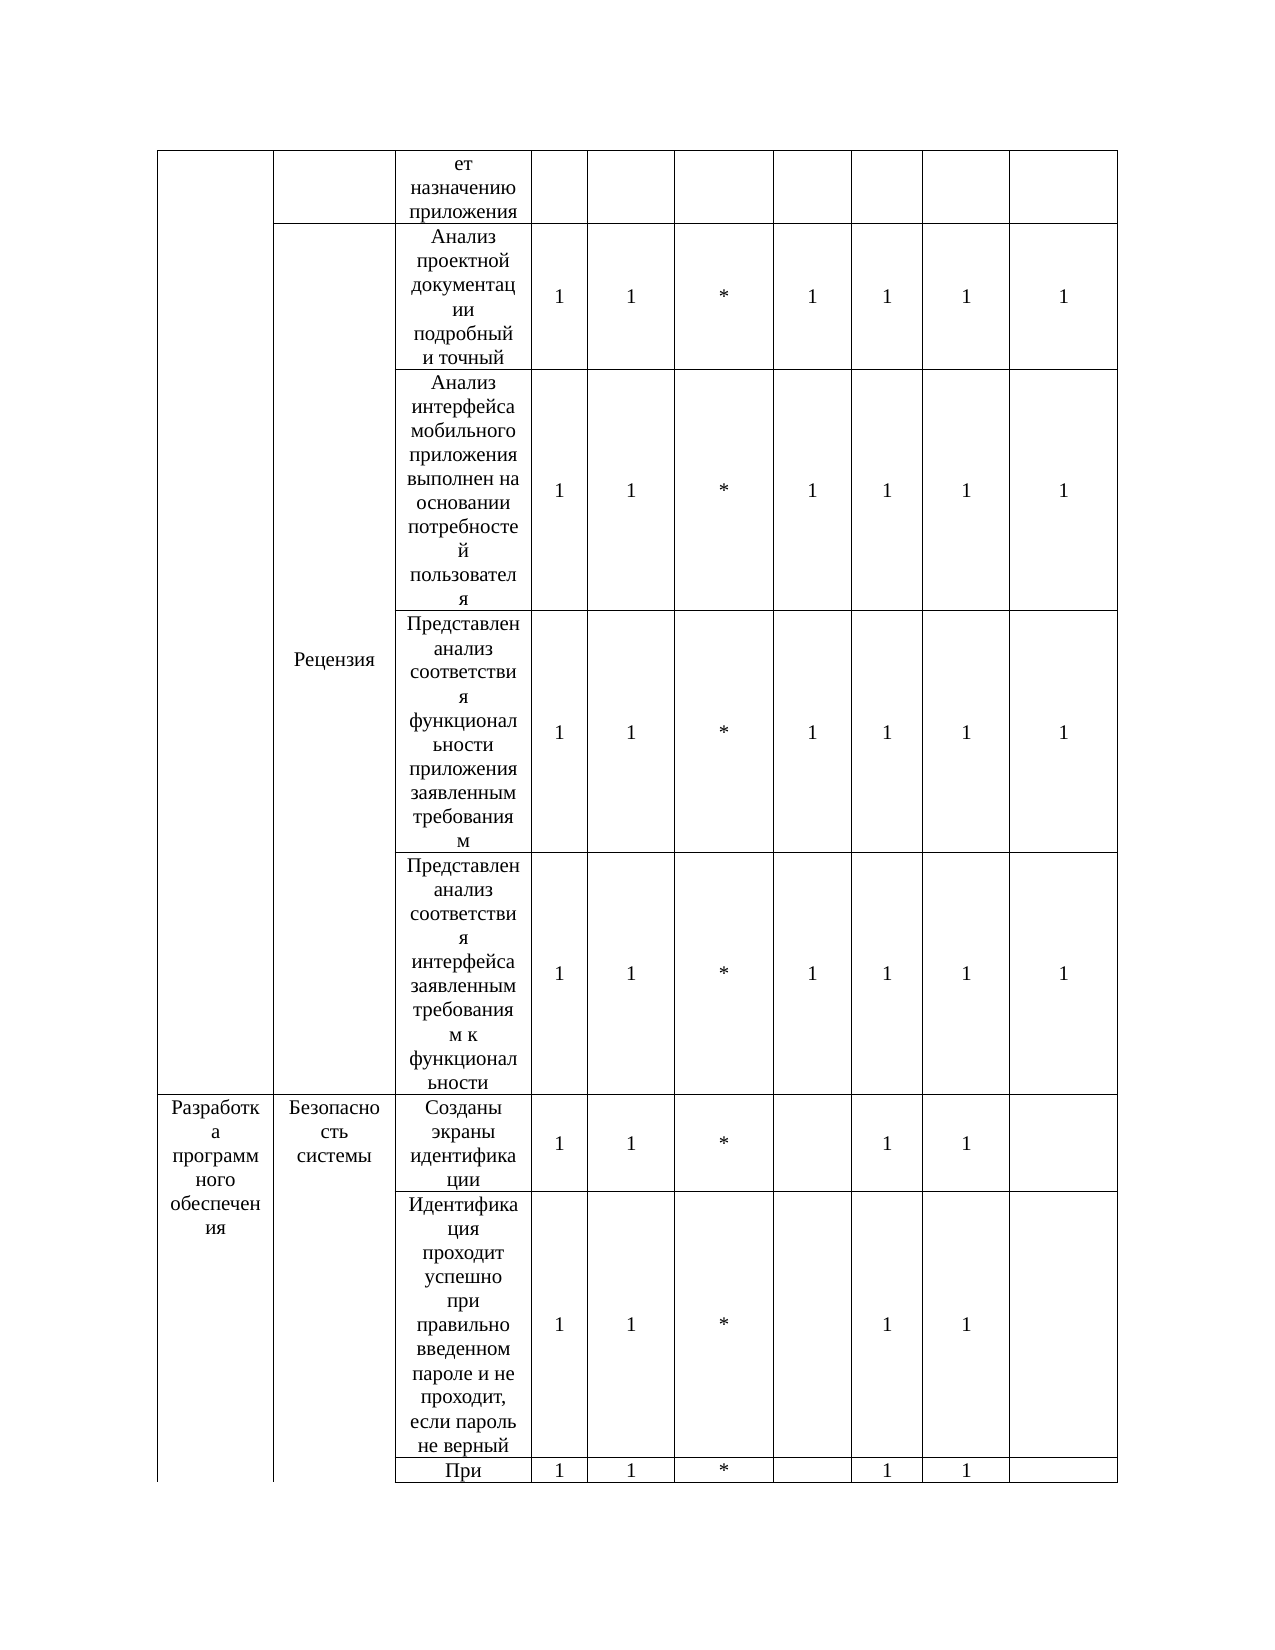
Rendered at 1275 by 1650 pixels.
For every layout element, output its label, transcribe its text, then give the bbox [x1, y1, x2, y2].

table_cell Анализ интерфейса мобильного приложения выполнен на основании потребностей пользователя [396, 370, 531, 610]
table_cell 1 [852, 1458, 922, 1482]
table_cell 1 [588, 611, 674, 852]
table_cell [675, 151, 773, 223]
table_cell 1 [774, 611, 851, 852]
table_cell 1 [532, 370, 587, 610]
table_cell [274, 151, 395, 223]
table_cell 1 [852, 611, 922, 852]
table_cell Анализ проектной документации подробный и точный [396, 224, 531, 369]
table_cell [774, 1095, 851, 1191]
table_cell 1 [1010, 853, 1117, 1094]
table_cell Разработка программного обеспечения [158, 1095, 273, 1482]
table_cell 1 [923, 853, 1009, 1094]
table_cell 1 [923, 1095, 1009, 1191]
table_cell * [675, 1458, 773, 1482]
table_cell [774, 151, 851, 223]
table_cell Представлен анализ соответствия интерфейса заявленным требованиям к функциональности [396, 853, 531, 1094]
table_cell 1 [923, 224, 1009, 369]
table_cell [774, 1192, 851, 1457]
table_cell * [675, 370, 773, 610]
table_cell * [675, 1192, 773, 1457]
table_cell 1 [852, 1192, 922, 1457]
table_cell 1 [923, 611, 1009, 852]
table_cell 1 [532, 1095, 587, 1191]
table_cell [158, 151, 273, 1094]
table_cell 1 [532, 611, 587, 852]
table_cell 1 [1010, 611, 1117, 852]
table_cell [1010, 1458, 1117, 1482]
table_cell * [675, 611, 773, 852]
table_cell 1 [532, 1458, 587, 1482]
table_cell 1 [774, 224, 851, 369]
table_cell [588, 151, 674, 223]
table_cell 1 [588, 853, 674, 1094]
table_cell Рецензия [274, 224, 395, 1094]
table_cell Созданы экраны идентификации [396, 1095, 531, 1191]
table_cell Представлен анализ соответствия функциональности приложения заявленным требованиям [396, 611, 531, 852]
table_cell 1 [532, 853, 587, 1094]
table_cell 1 [852, 370, 922, 610]
table_cell 1 [532, 224, 587, 369]
table_cell 1 [588, 1192, 674, 1457]
table_cell 1 [588, 370, 674, 610]
table_cell 1 [532, 1192, 587, 1457]
table_cell 1 [852, 853, 922, 1094]
table_cell Идентификация проходит успешно при правильно введенном пароле и не проходит, если пароль не верный [396, 1192, 531, 1457]
table_cell ет назначению приложения [396, 151, 531, 223]
table_cell [532, 151, 587, 223]
table_cell [1010, 151, 1117, 223]
table_cell При [396, 1458, 531, 1482]
table_cell [923, 151, 1009, 223]
table_cell 1 [774, 370, 851, 610]
table_cell Безопасность системы [274, 1095, 395, 1482]
table_cell [1010, 1095, 1117, 1191]
table_cell 1 [774, 853, 851, 1094]
table_cell * [675, 224, 773, 369]
table_cell [774, 1458, 851, 1482]
table_cell 1 [923, 1458, 1009, 1482]
table_cell [1010, 1192, 1117, 1457]
table_cell 1 [923, 370, 1009, 610]
table_cell [852, 151, 922, 223]
table_cell 1 [923, 1192, 1009, 1457]
table_cell * [675, 1095, 773, 1191]
table_cell 1 [588, 224, 674, 369]
table_cell 1 [852, 224, 922, 369]
table_cell 1 [588, 1095, 674, 1191]
table_cell 1 [1010, 370, 1117, 610]
table_cell 1 [588, 1458, 674, 1482]
table_cell 1 [852, 1095, 922, 1191]
table_cell 1 [1010, 224, 1117, 369]
table_cell * [675, 853, 773, 1094]
